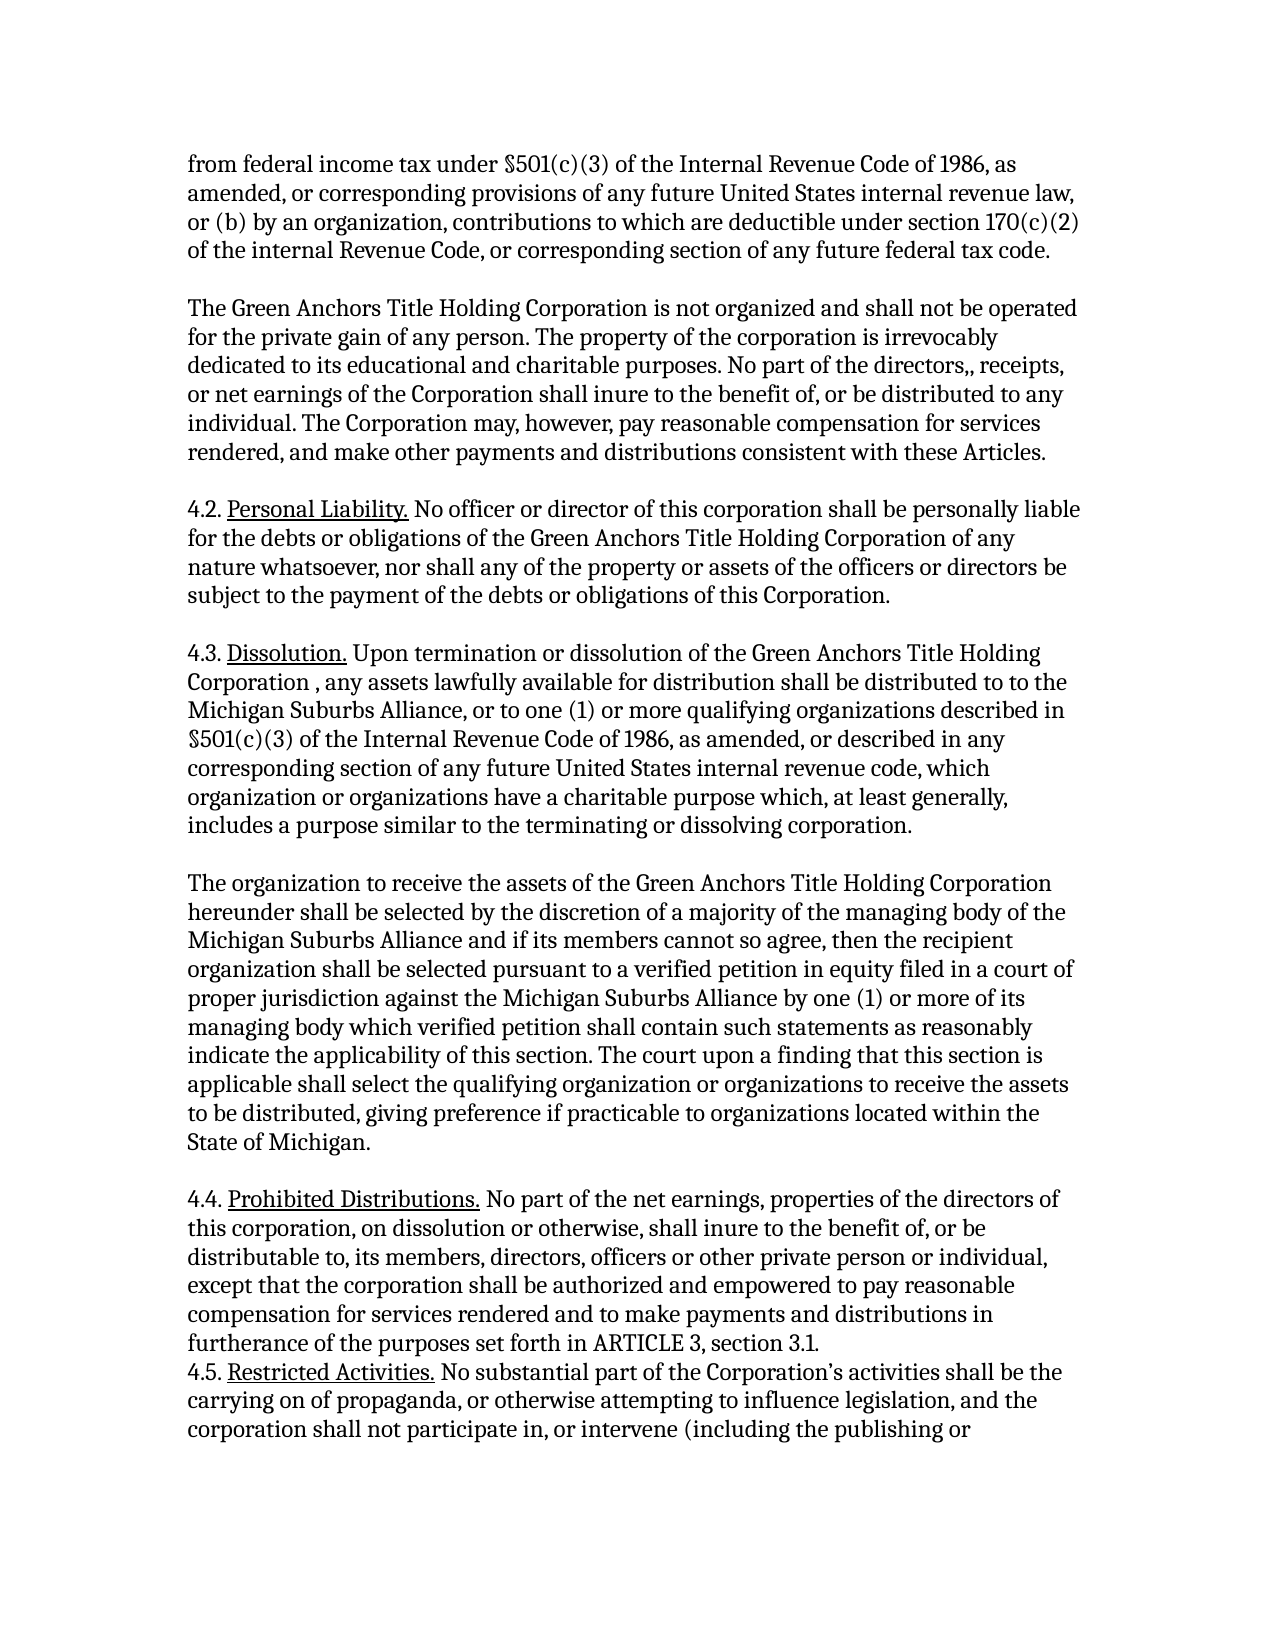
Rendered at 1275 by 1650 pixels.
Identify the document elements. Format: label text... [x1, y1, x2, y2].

text The Green Anchors Title Holding Corporation is not organized and shall not be operated for the private gain of any person. The property of the corporation is irrevocably dedicated to its educational and charitable purposes. No part of the directors,, receipts, or net earnings of the Corporation shall inure to the benefit of, or be distributed to any individual. The Corporation may, however, pay reasonable compensation for services rendered, and make other payments and distributions consistent with these Articles. [187, 294, 1087, 466]
text The organization to receive the assets of the Green Anchors Title Holding Corporation hereunder shall be selected by the discretion of a majority of the managing body of the Michigan Suburbs Alliance and if its members cannot so agree, then the recipient organization shall be selected pursuant to a verified petition in equity filed in a court of proper jurisdiction against the Michigan Suburbs Alliance by one (1) or more of its managing body which verified petition shall contain such statements as reasonably indicate the applicability of this section. The court upon a finding that this section is applicable shall select the qualifying organization or organizations to receive the assets to be distributed, giving preference if practicable to organizations located within the State of Michigan. [187, 869, 1087, 1156]
text 4.5. Restricted Activities. No substantial part of the Corporation’s activities shall be the carrying on of propaganda, or otherwise attempting to influence legislation, and the corporation shall not participate in, or intervene (including the publishing or [187, 1357, 1087, 1444]
text 4.2. Personal Liability. No officer or director of this corporation shall be personally liable for the debts or obligations of the Green Anchors Title Holding Corporation of any nature whatsoever, nor shall any of the property or assets of the officers or directors be subject to the payment of the debts or obligations of this Corporation. [187, 495, 1087, 610]
text 4.4. Prohibited Distributions. No part of the net earnings, properties of the directors of this corporation, on dissolution or otherwise, shall inure to the benefit of, or be distributable to, its members, directors, officers or other private person or individual, except that the corporation shall be authorized and empowered to pay reasonable compensation for services rendered and to make payments and distributions in furtherance of the purposes set forth in ARTICLE 3, section 3.1. [187, 1185, 1087, 1357]
text from federal income tax under §501(c)(3) of the Internal Revenue Code of 1986, as amended, or corresponding provisions of any future United States internal revenue law, or (b) by an organization, contributions to which are deductible under section 170(c)(2) of the internal Revenue Code, or corresponding section of any future federal tax code. [187, 150, 1087, 265]
text 4.3. Dissolution. Upon termination or dissolution of the Green Anchors Title Holding Corporation , any assets lawfully available for distribution shall be distributed to to the Michigan Suburbs Alliance, or to one (1) or more qualifying organizations described in §501(c)(3) of the Internal Revenue Code of 1986, as amended, or described in any corresponding section of any future United States internal revenue code, which organization or organizations have a charitable purpose which, at least generally, includes a purpose similar to the terminating or dissolving corporation. [187, 639, 1087, 840]
